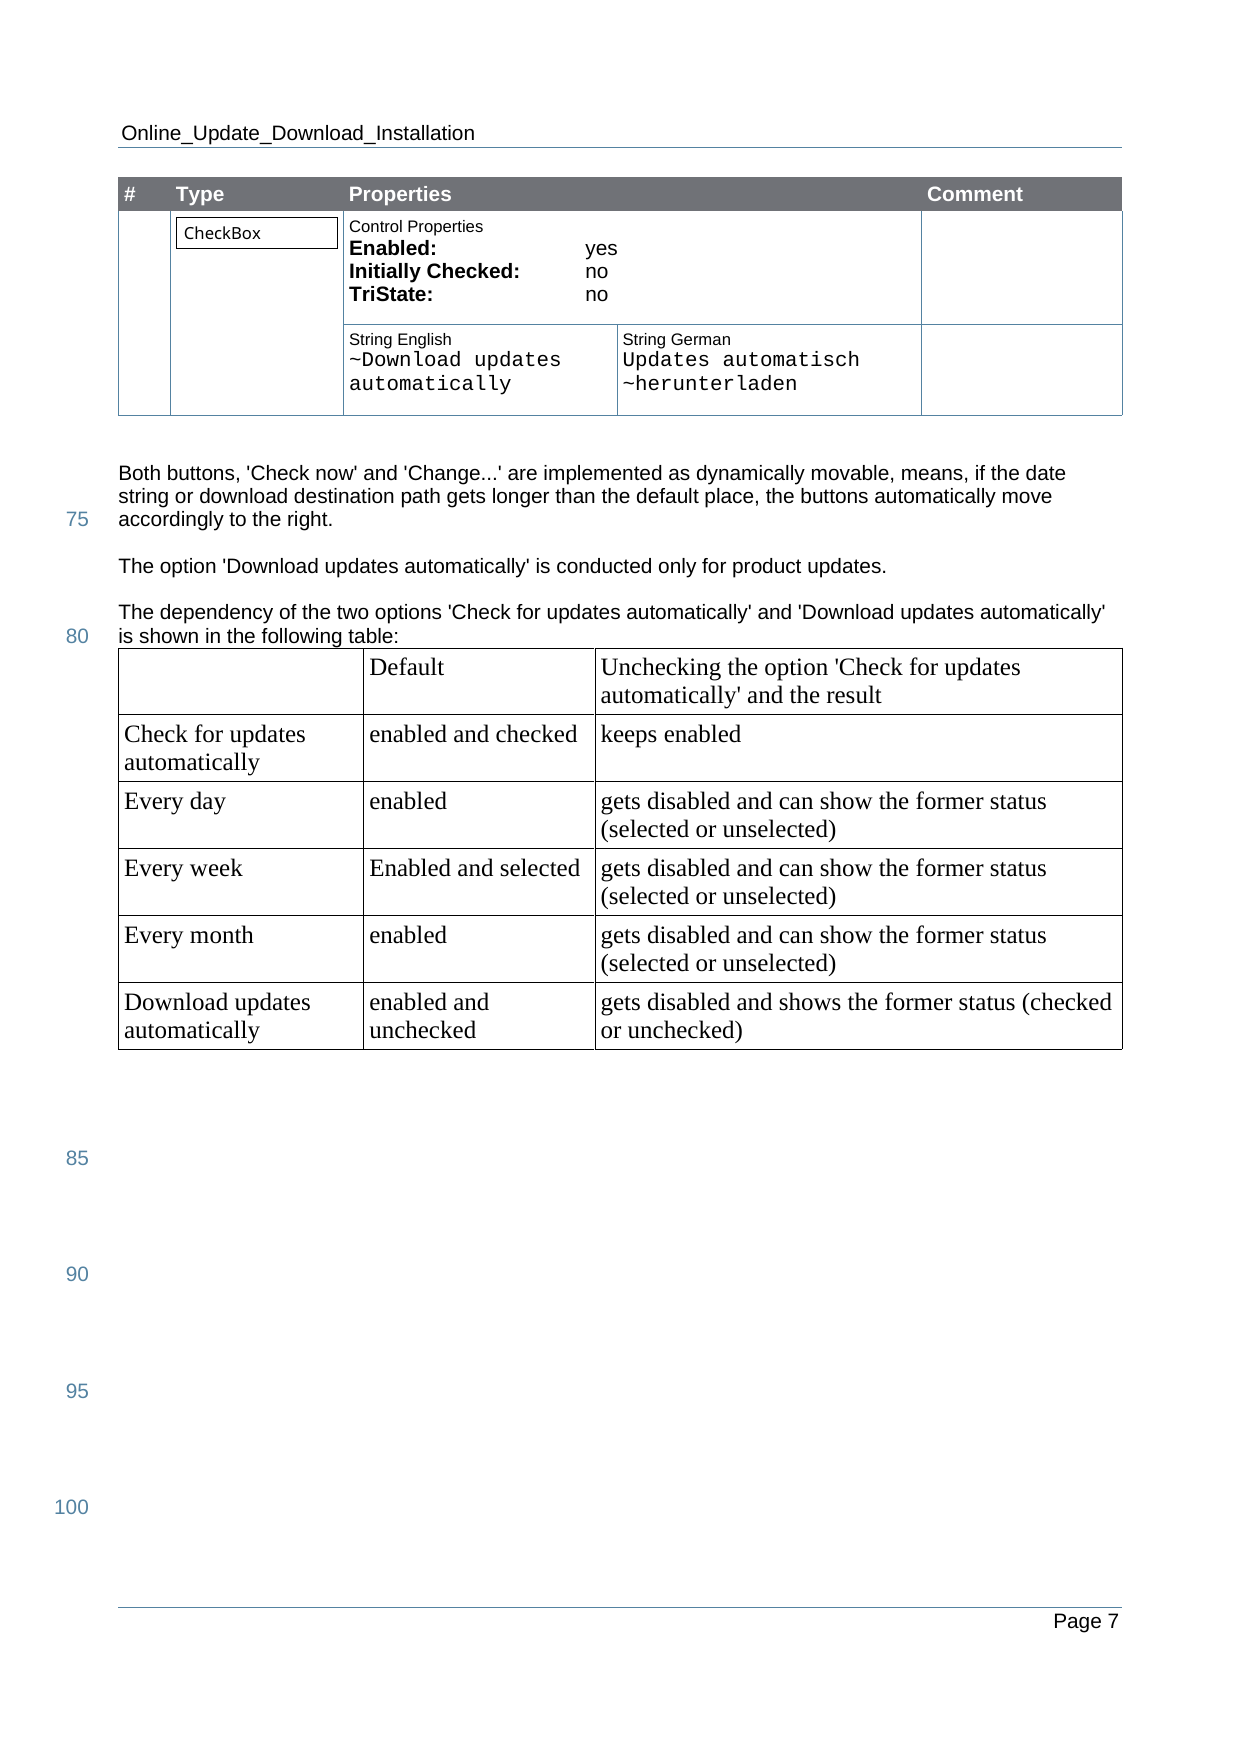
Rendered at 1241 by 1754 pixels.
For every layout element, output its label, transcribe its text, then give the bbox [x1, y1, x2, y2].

table_cell Enabled and selected [364, 849, 594, 915]
text The option 'Download updates automatically' is conducted only for product updates. [118, 554, 1122, 578]
table_header Control Properties Enabled: yes Initially Checked: no TriState: no [344, 211, 921, 324]
table_cell String German Updates automatisch ~herunterladen [618, 325, 921, 415]
table_cell enabled [364, 782, 594, 848]
table_header Unchecking the option 'Check for updates automatically' and the result [596, 649, 1122, 714]
table_header [922, 211, 1122, 324]
table_cell gets disabled and can show the former status (selected or unselected) [596, 782, 1122, 848]
table_header [119, 649, 363, 714]
table_cell Download updates automatically [119, 983, 363, 1049]
table_header # [118, 177, 170, 211]
text Both buttons, 'Check now' and 'Change...' are implemented as dynamically movable, means, if the date string or download destination path gets longer than the default place, the buttons automatically move accordingly to the right. [118, 462, 1122, 531]
table_header Type [170, 177, 343, 211]
table_cell [171, 211, 343, 415]
table_cell enabled and checked [364, 715, 594, 781]
table_cell keeps enabled [596, 715, 1122, 781]
table_cell Check for updates automatically [119, 715, 363, 781]
table_header Comment [921, 177, 1122, 211]
text The dependency of the two options 'Check for updates automatically' and 'Download updates automatically' is shown in the following table: [118, 601, 1122, 647]
table_cell enabled and unchecked [364, 983, 594, 1049]
table_header Properties [343, 177, 921, 211]
table_header Default [364, 649, 594, 714]
table_cell Every month [119, 916, 363, 982]
table_cell String English ~Download updates automatically [344, 325, 617, 415]
table_cell gets disabled and can show the former status (selected or unselected) [596, 916, 1122, 982]
table_cell Every day [119, 782, 363, 848]
table_cell Every week [119, 849, 363, 915]
table_cell enabled [364, 916, 594, 982]
table_cell gets disabled and can show the former status (selected or unselected) [596, 849, 1122, 915]
table_cell [922, 325, 1122, 415]
table_cell <#> [119, 211, 170, 415]
table_cell gets disabled and shows the former status (checked or unchecked) [596, 983, 1122, 1049]
